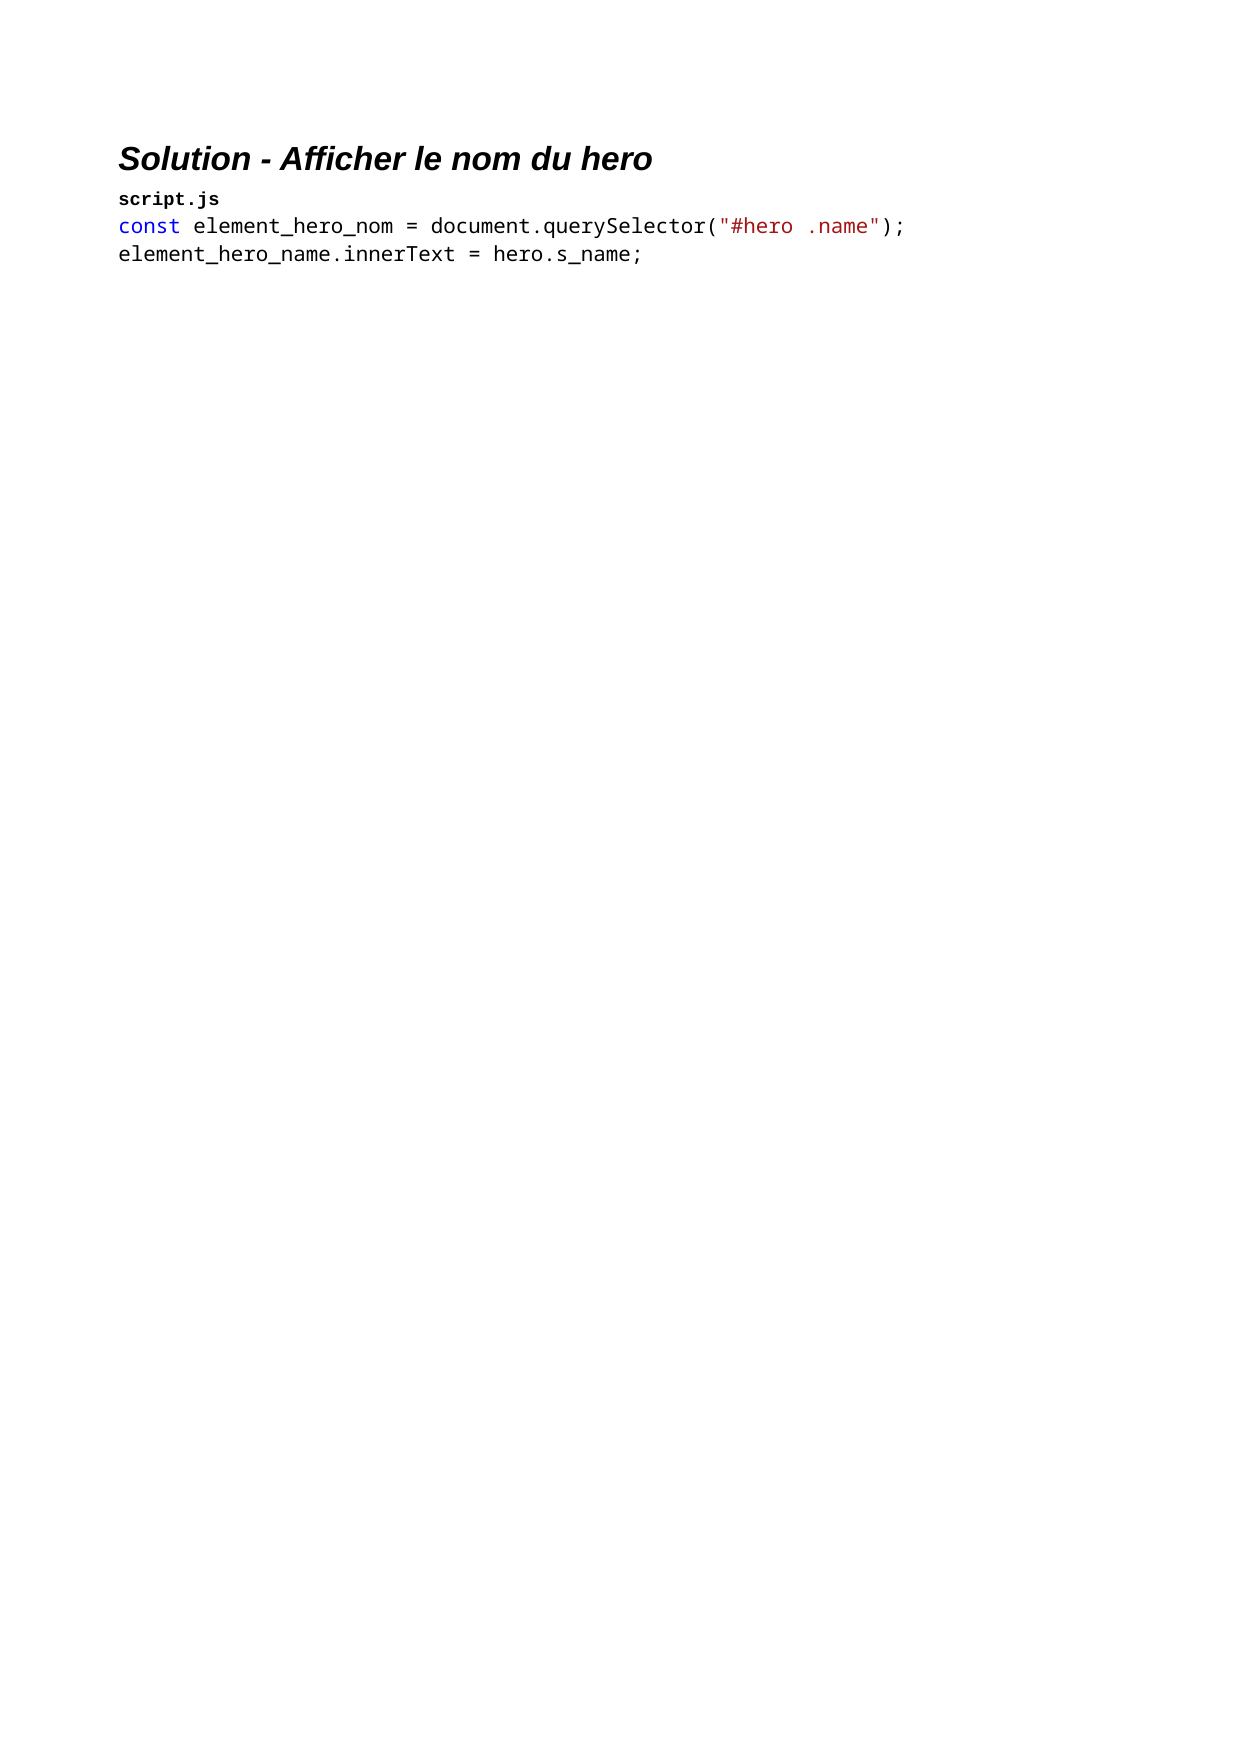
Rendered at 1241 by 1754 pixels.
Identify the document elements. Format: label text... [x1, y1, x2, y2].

text const element_hero_nom = document.querySelector("#hero .name"); [118, 211, 1122, 239]
subtitle Solution - Afficher le nom du hero [118, 139, 1122, 177]
text element_hero_name.innerText = hero.s_name; [118, 239, 1122, 268]
text script.js [118, 190, 1122, 211]
